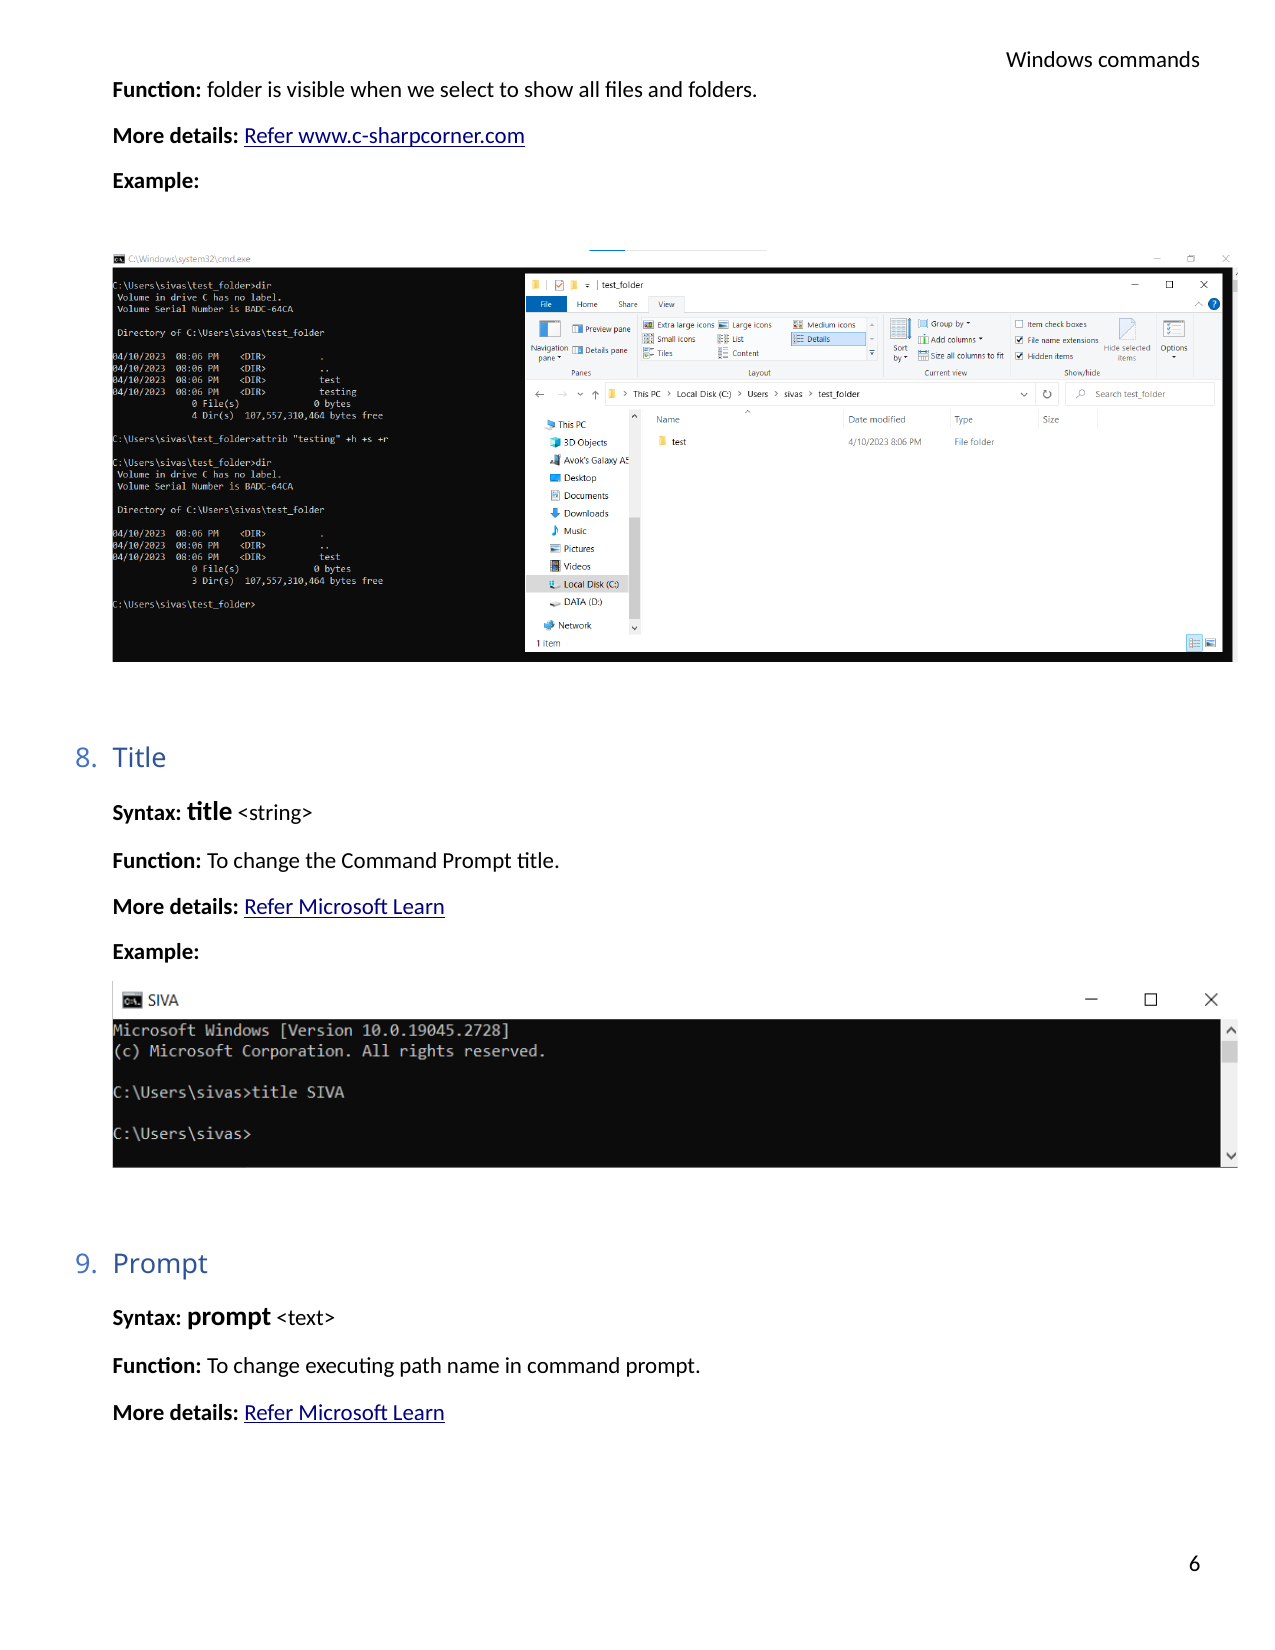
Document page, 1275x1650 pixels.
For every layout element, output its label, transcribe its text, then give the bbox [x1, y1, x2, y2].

text Function: folder is visible when we select to show all files and folders. [112, 75, 1200, 103]
text Syntax: prompt <text> [112, 1299, 1200, 1332]
text More details: Refer www.c-sharpcorner.com [112, 122, 1200, 149]
text Function: To change executing path name in command prompt. [112, 1351, 1200, 1379]
subtitle Title [75, 738, 1200, 775]
text Syntax: title <string> [112, 794, 1200, 827]
text More details: Refer Microsoft Learn [112, 892, 1200, 920]
text Function: To change the Command Prompt title. [112, 846, 1200, 874]
text Example: [112, 937, 1200, 965]
text Example: [112, 166, 1200, 250]
text More details: Refer Microsoft Learn [112, 1398, 1200, 1426]
subtitle Prompt [75, 1244, 1200, 1281]
